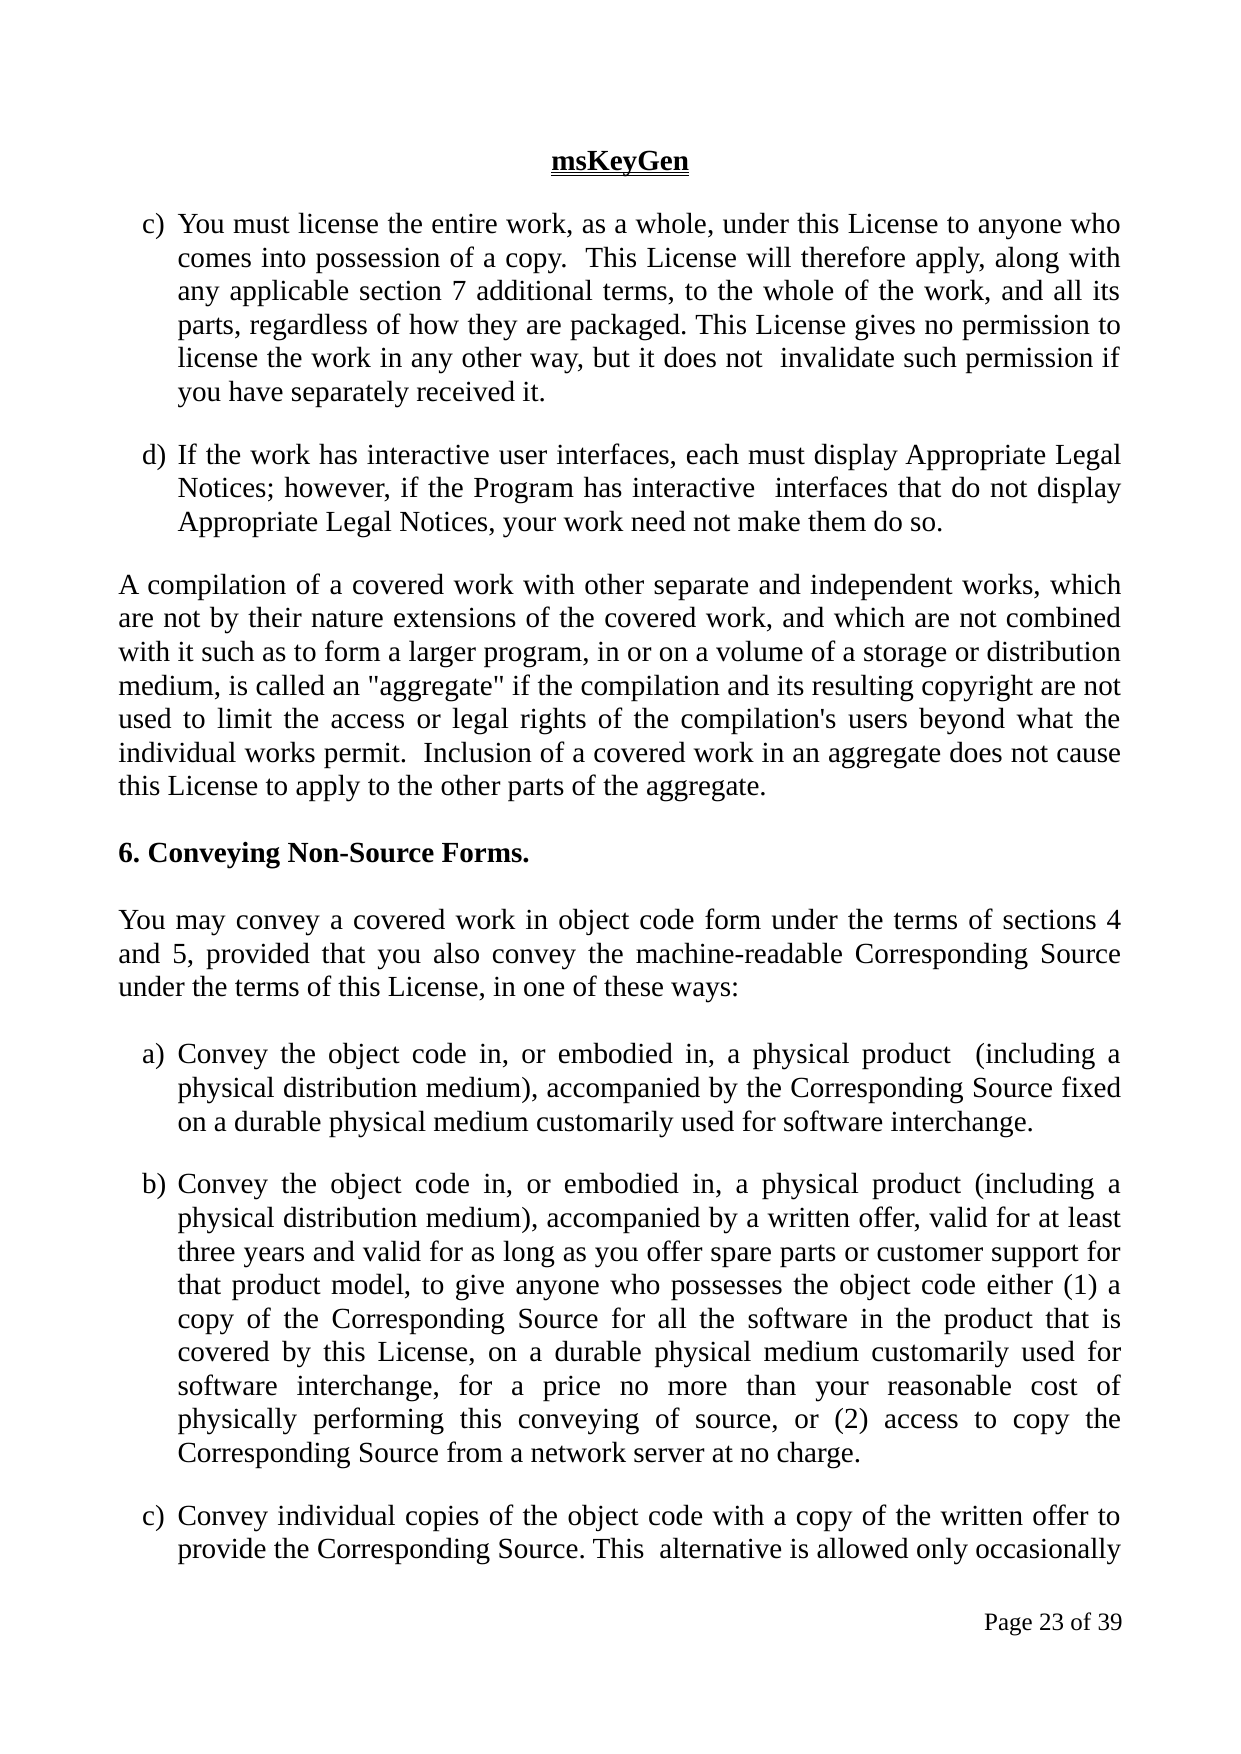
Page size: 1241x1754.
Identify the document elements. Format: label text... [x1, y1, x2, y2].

text d) If the work has interactive user interfaces, each must display Appropriate Legal Notices; however, if the Program has interactive interfaces that do not display Appropriate Legal Notices, your work need not make them do so. [142, 437, 1122, 537]
text c) Convey individual copies of the object code with a copy of the written offer to provide the Corresponding Source. This alternative is allowed only occasionally [142, 1498, 1122, 1565]
text A compilation of a covered work with other separate and independent works, which are not by their nature extensions of the covered work, and which are not combined with it such as to form a larger program, in or on a volume of a storage or distribution medium, is called an "aggregate" if the compilation and its resulting copyright are not used to limit the access or legal rights of the compilation's users beyond what the individual works permit. Inclusion of a covered work in an aggregate does not cause this License to apply to the other parts of the aggregate. [118, 567, 1122, 802]
text 6. Conveying Non-Source Forms. [118, 835, 1122, 869]
text b) Convey the object code in, or embodied in, a physical product (including a physical distribution medium), accompanied by a written offer, valid for at least three years and valid for as long as you offer spare parts or customer support for that product model, to give anyone who possesses the object code either (1) a copy of the Corresponding Source for all the software in the product that is covered by this License, on a durable physical medium customarily used for software interchange, for a price no more than your reasonable cost of physically performing this conveying of source, or (2) access to copy the Corresponding Source from a network server at no charge. [142, 1167, 1122, 1468]
text You may convey a covered work in object code form under the terms of sections 4 and 5, provided that you also convey the machine-readable Corresponding Source under the terms of this License, in one of these ways: [118, 902, 1122, 1003]
text c) You must license the entire work, as a whole, under this License to anyone who comes into possession of a copy. This License will therefore apply, along with any applicable section 7 additional terms, to the whole of the work, and all its parts, regardless of how they are packaged. This License gives no permission to license the work in any other way, but it does not invalidate such permission if you have separately received it. [142, 206, 1122, 407]
text a) Convey the object code in, or embodied in, a physical product (including a physical distribution medium), accompanied by the Corresponding Source fixed on a durable physical medium customarily used for software interchange. [142, 1037, 1122, 1137]
